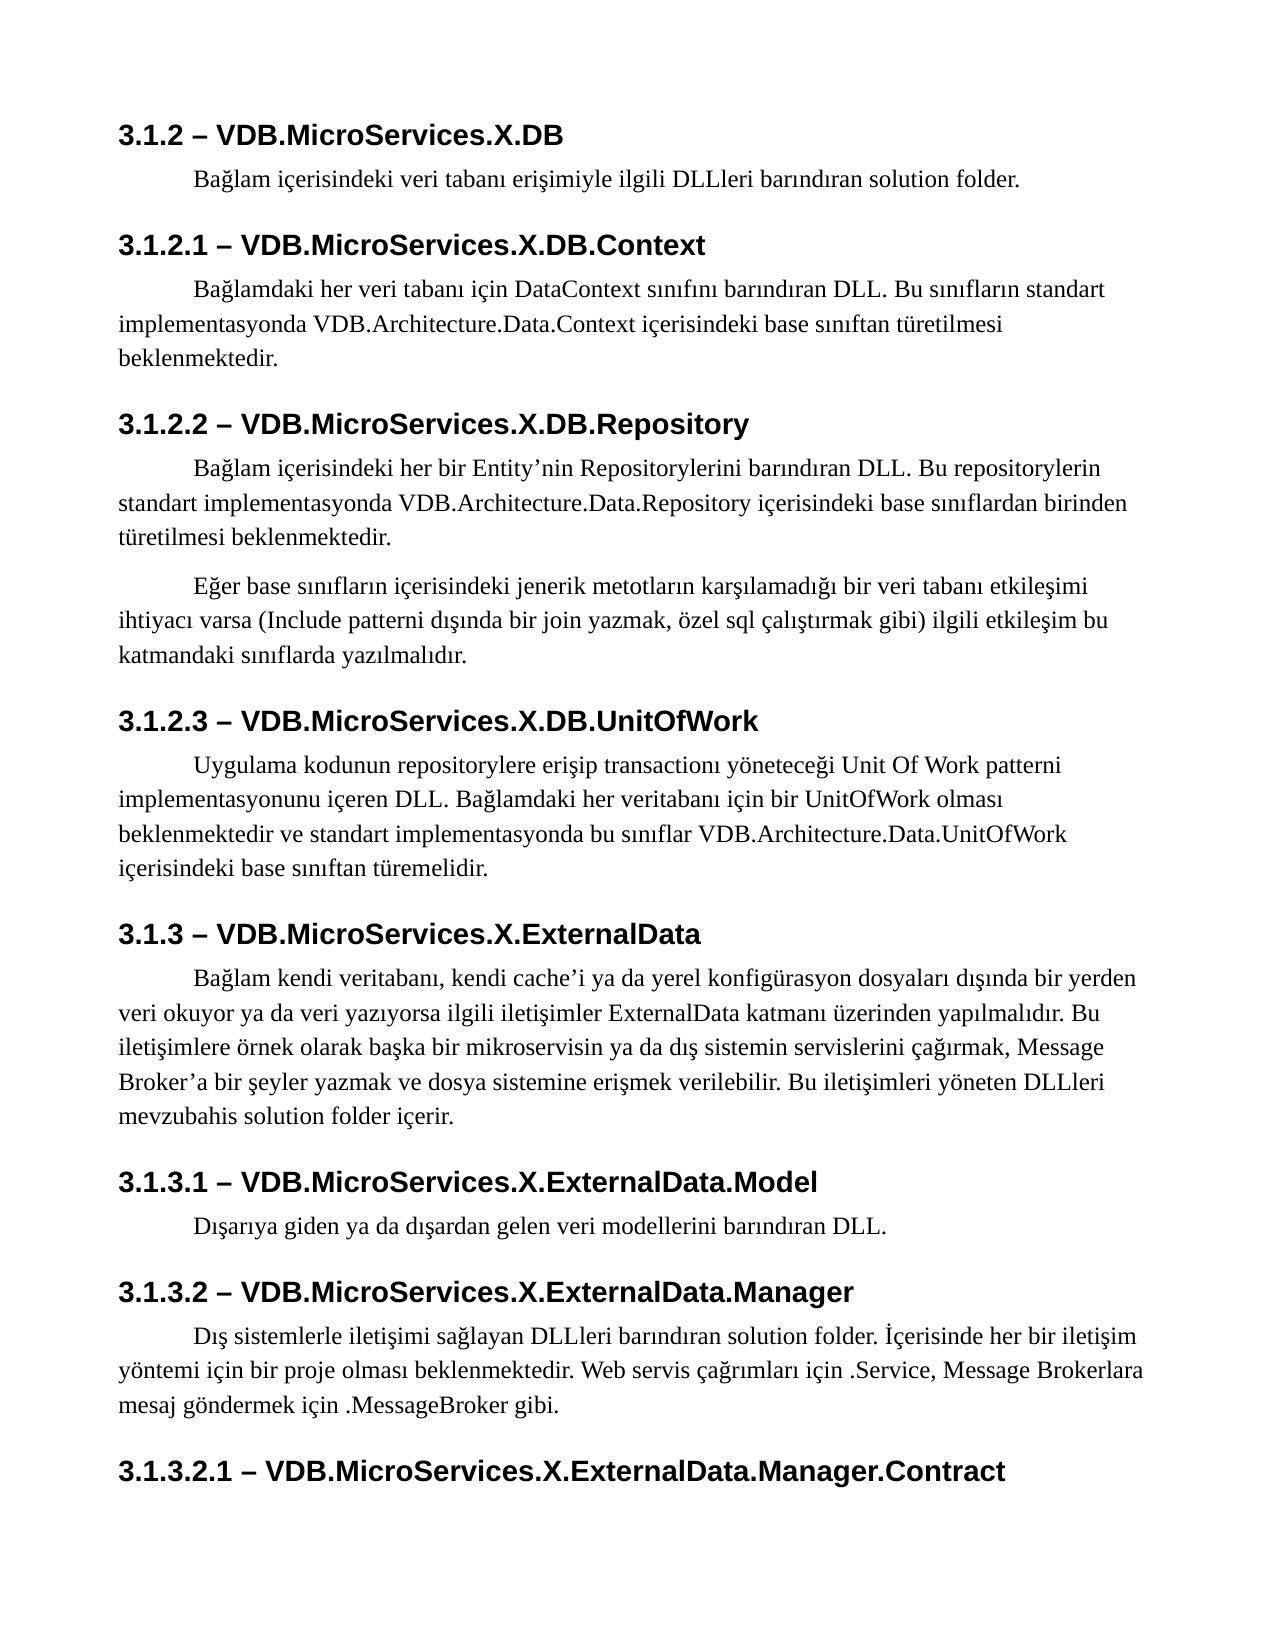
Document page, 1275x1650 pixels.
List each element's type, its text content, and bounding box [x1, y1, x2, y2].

subtitle 3.1.3.2.1 – VDB.MicroServices.X.ExternalData.Manager.Contract [118, 1454, 1157, 1487]
text Bağlam kendi veritabanı, kendi cache’i ya da yerel konfigürasyon dosyaları dışında bir yerden veri okuyor ya da veri yazıyorsa ilgili iletişimler ExternalData katmanı üzerinden yapılmalıdır. Bu iletişimlere örnek olarak başka bir mikroservisin ya da dış sistemin servislerini çağırmak, Message Broker’a bir şeyler yazmak ve dosya sistemine erişmek verilebilir. Bu iletişimleri yöneten DLLleri mevzubahis solution folder içerir. [118, 963, 1157, 1130]
subtitle 3.1.2.2 – VDB.MicroServices.X.DB.Repository [118, 407, 1157, 441]
text Bağlam içerisindeki her bir Entity’nin Repositorylerini barındıran DLL. Bu repositorylerin standart implementasyonda VDB.Architecture.Data.Repository içerisindeki base sınıflardan birinden türetilmesi beklenmektedir. [118, 453, 1157, 551]
subtitle 3.1.2.3 – VDB.MicroServices.X.DB.UnitOfWork [118, 704, 1157, 737]
subtitle 3.1.3 – VDB.MicroServices.X.ExternalData [118, 917, 1157, 951]
text Eğer base sınıfların içerisindeki jenerik metotların karşılamadığı bir veri tabanı etkileşimi ihtiyacı varsa (Include patterni dışında bir join yazmak, özel sql çalıştırmak gibi) ilgili etkileşim bu katmandaki sınıflarda yazılmalıdır. [118, 571, 1157, 669]
text Dışarıya giden ya da dışardan gelen veri modellerini barındıran DLL. [118, 1211, 1157, 1240]
subtitle 3.1.2 – VDB.MicroServices.X.DB [118, 118, 1157, 152]
subtitle 3.1.3.1 – VDB.MicroServices.X.ExternalData.Model [118, 1165, 1157, 1199]
text Bağlamdaki her veri tabanı için DataContext sınıfını barındıran DLL. Bu sınıfların standart implementasyonda VDB.Architecture.Data.Context içerisindeki base sınıftan türetilmesi beklenmektedir. [118, 274, 1157, 372]
subtitle 3.1.2.1 – VDB.MicroServices.X.DB.Context [118, 228, 1157, 262]
text Uygulama kodunun repositorylere erişip transactionı yöneteceği Unit Of Work patterni implementasyonunu içeren DLL. Bağlamdaki her veritabanı için bir UnitOfWork olması beklenmektedir ve standart implementasyonda bu sınıflar VDB.Architecture.Data.UnitOfWork içerisindeki base sınıftan türemelidir. [118, 750, 1157, 882]
text Dış sistemlerle iletişimi sağlayan DLLleri barındıran solution folder. İçerisinde her bir iletişim yöntemi için bir proje olması beklenmektedir. Web servis çağrımları için .Service, Message Brokerlara mesaj göndermek için .MessageBroker gibi. [118, 1321, 1157, 1419]
subtitle 3.1.3.2 – VDB.MicroServices.X.ExternalData.Manager [118, 1275, 1157, 1308]
text Bağlam içerisindeki veri tabanı erişimiyle ilgili DLLleri barındıran solution folder. [118, 164, 1157, 193]
